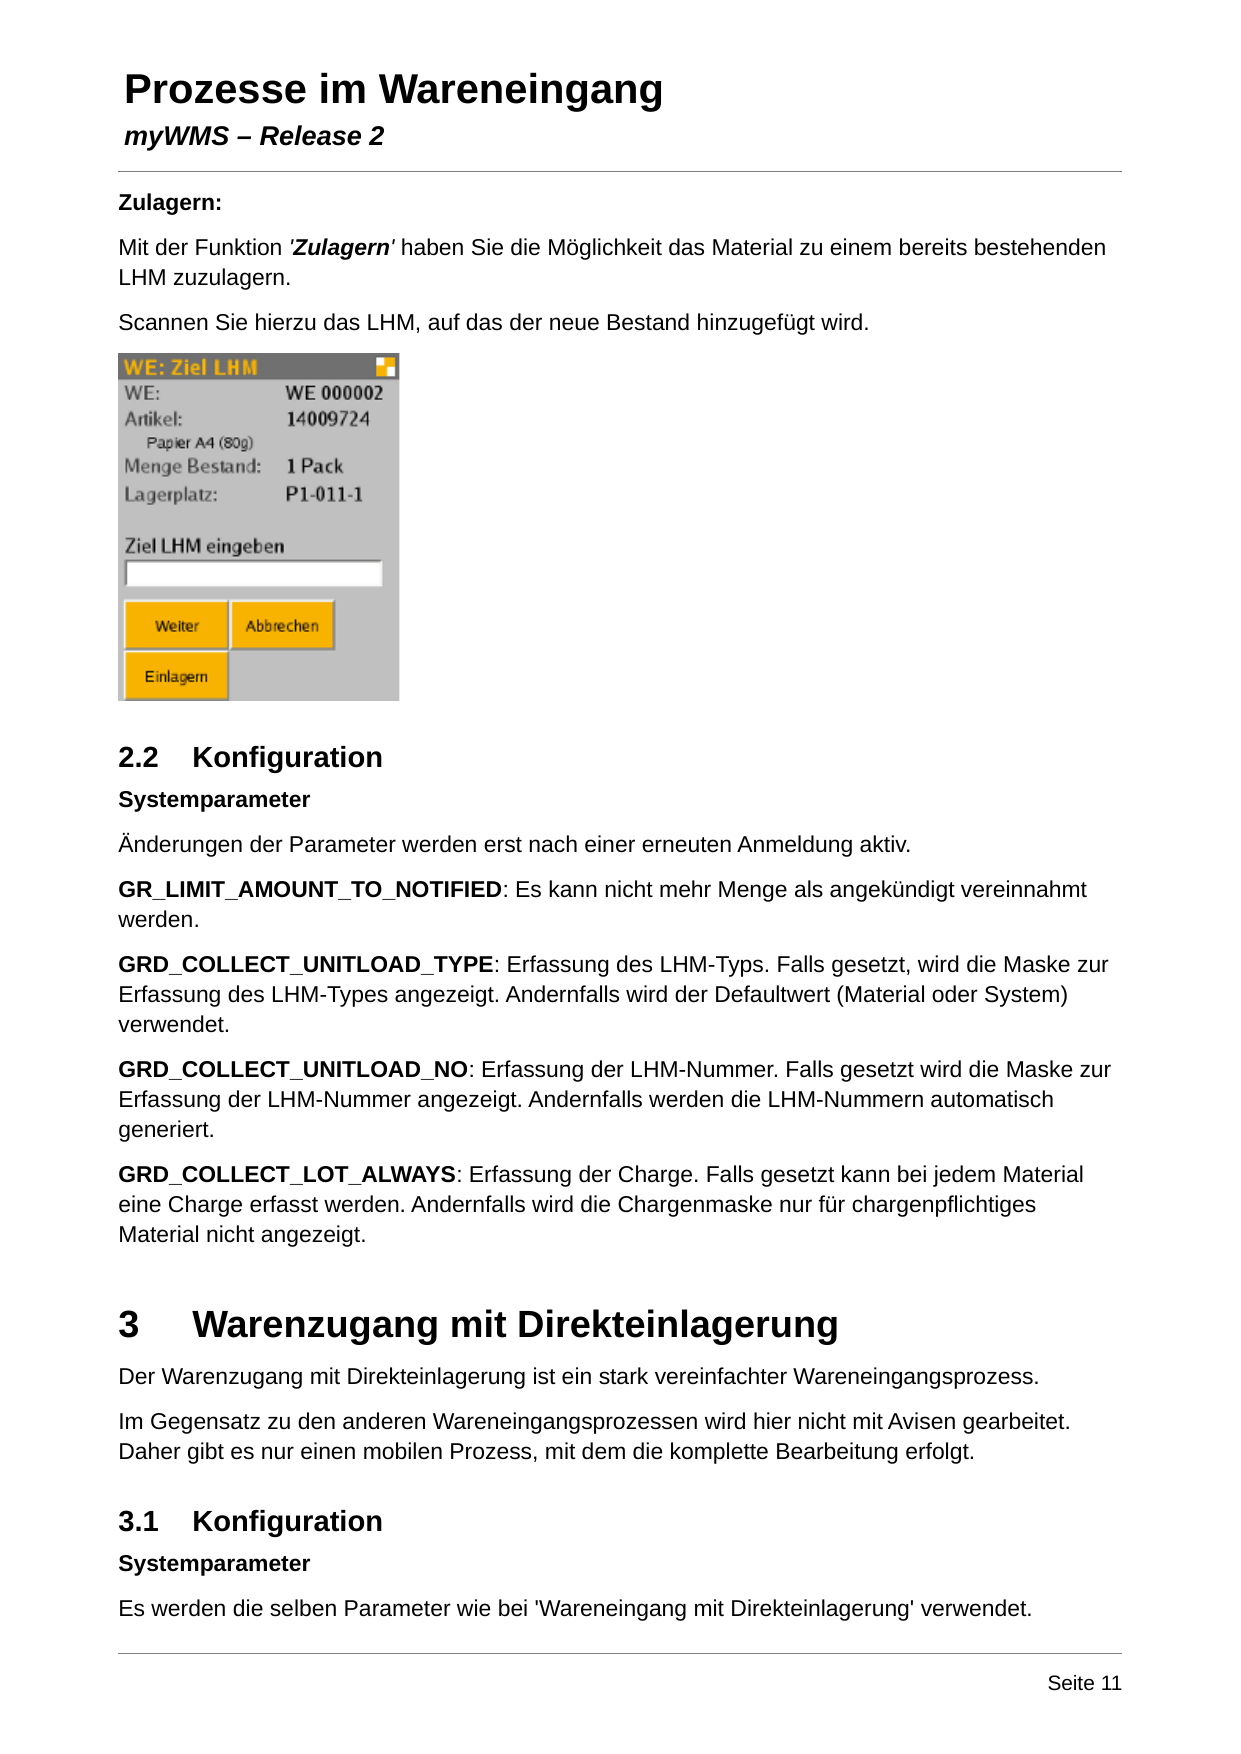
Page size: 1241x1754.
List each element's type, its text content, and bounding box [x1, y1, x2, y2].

text GRD_COLLECT_UNITLOAD_NO: Erfassung der LHM-Nummer. Falls gesetzt wird die Maske zur Erfassung der LHM-Nummer angezeigt. Andernfalls werden die LHM-Nummern automatisch generiert. [118, 1056, 1122, 1143]
subtitle Warenzugang mit Direkteinlagerung [118, 1302, 1122, 1345]
text Systemparameter [118, 786, 1122, 812]
text GRD_COLLECT_UNITLOAD_TYPE: Erfassung des LHM-Typs. Falls gesetzt, wird die Maske zur Erfassung des LHM-Types angezeigt. Andernfalls wird der Defaultwert (Material oder System) verwendet. [118, 951, 1122, 1037]
text Mit der Funktion 'Zulagern' haben Sie die Möglichkeit das Material zu einem bereits bestehenden LHM zuzulagern. [118, 234, 1122, 291]
text Im Gegensatz zu den anderen Wareneingangsprozessen wird hier nicht mit Avisen gearbeitet. Daher gibt es nur einen mobilen Prozess, mit dem die komplette Bearbeitung erfolgt. [118, 1408, 1122, 1464]
picture [118, 353, 400, 701]
text Zulagern: [118, 189, 1122, 216]
text Der Warenzugang mit Direkteinlagerung ist ein stark vereinfachter Wareneingangsprozess. [118, 1363, 1122, 1389]
text GR_LIMIT_AMOUNT_TO_NOTIFIED: Es kann nicht mehr Menge als angekündigt vereinnahmt werden. [118, 876, 1122, 932]
text Es werden die selben Parameter wie bei 'Wareneingang mit Direkteinlagerung' verwendet. [118, 1594, 1122, 1621]
subtitle Konfiguration [118, 740, 1122, 773]
text Systemparameter [118, 1550, 1122, 1576]
subtitle Konfiguration [118, 1504, 1122, 1537]
text Änderungen der Parameter werden erst nach einer erneuten Anmeldung aktiv. [118, 831, 1122, 857]
text GRD_COLLECT_LOT_ALWAYS: Erfassung der Charge. Falls gesetzt kann bei jedem Material eine Charge erfasst werden. Andernfalls wird die Chargenmaske nur für chargenpflichtiges Material nicht angezeigt. [118, 1161, 1122, 1248]
text Scannen Sie hierzu das LHM, auf das der neue Bestand hinzugefügt wird. [118, 309, 1122, 335]
